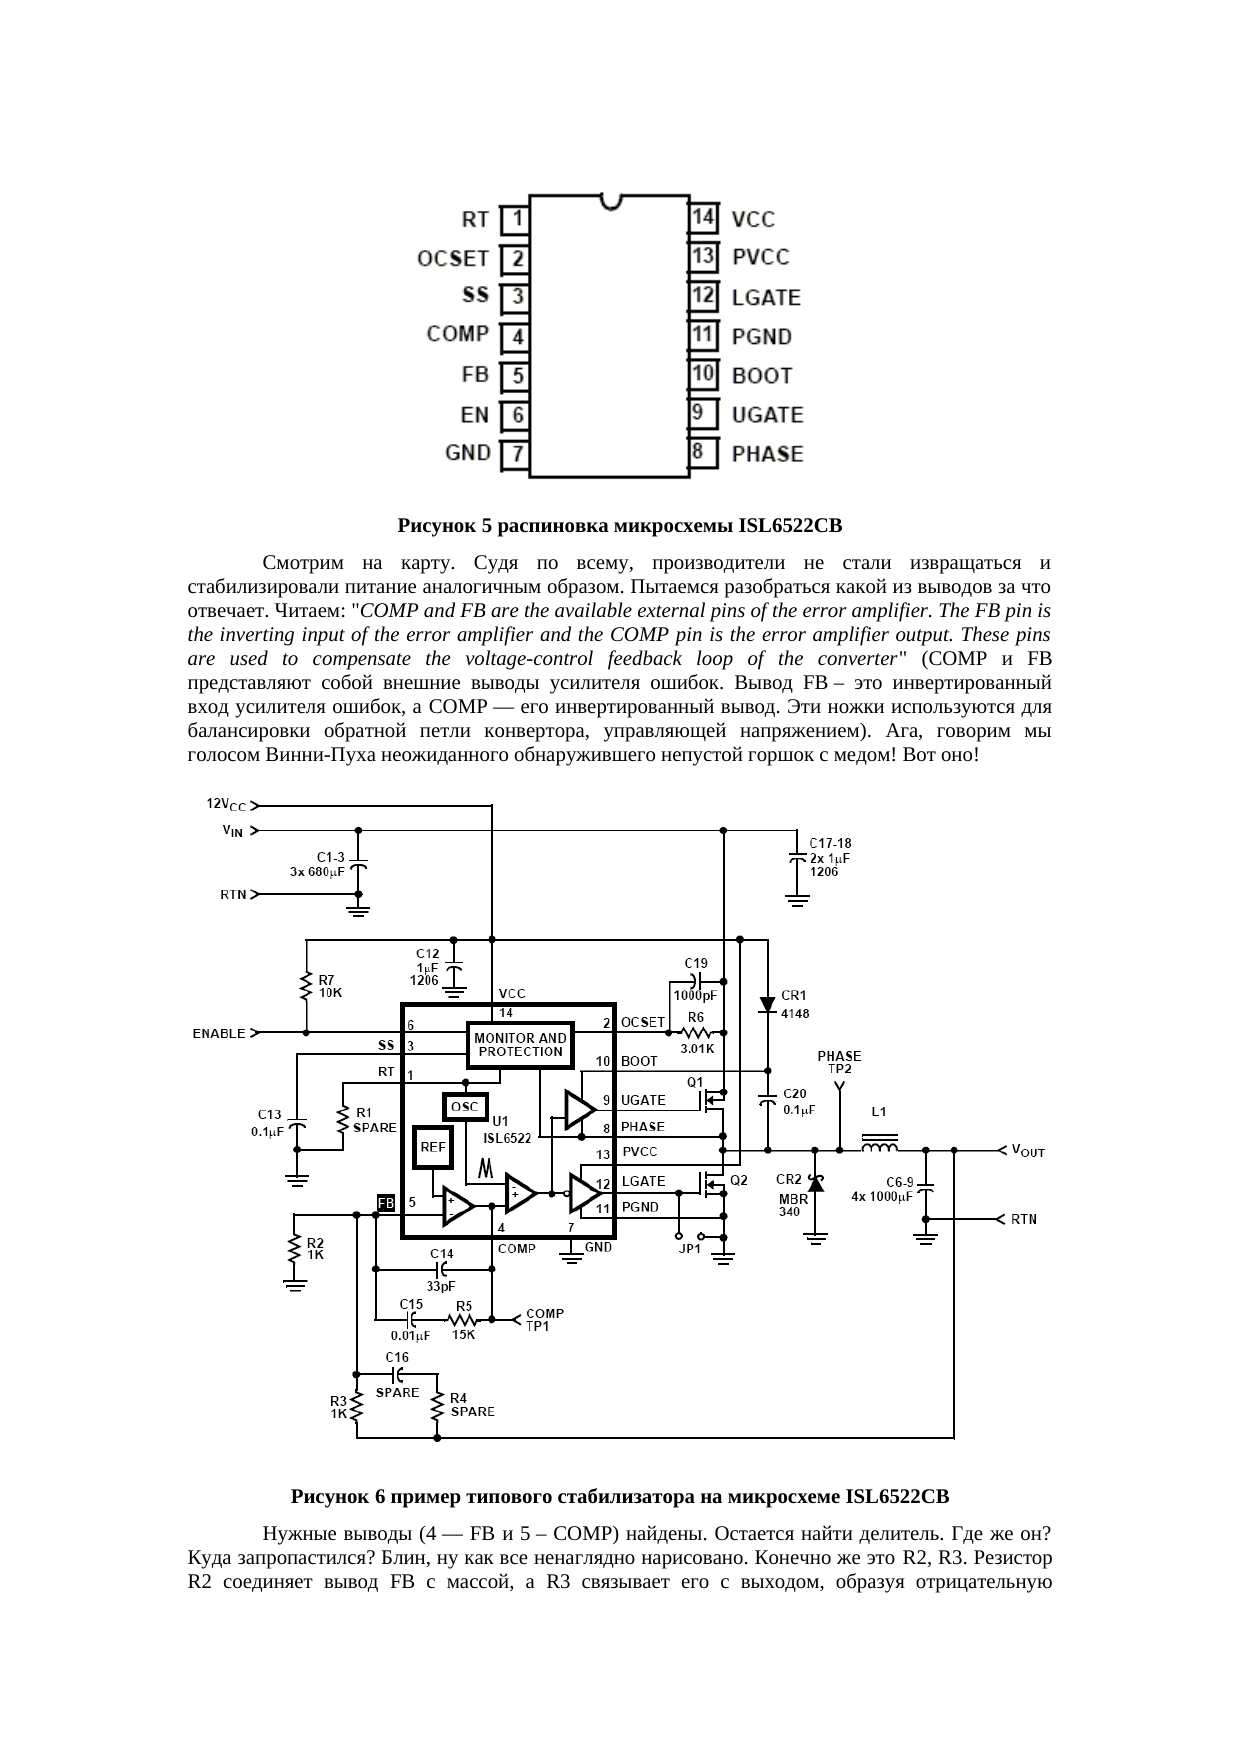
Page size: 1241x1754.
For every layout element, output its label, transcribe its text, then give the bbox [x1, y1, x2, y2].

text Нужные выводы (4 — FB и 5 – COMP) найдены. Остается найти делитель. Где же он? Куда запропастился? Блин, ну как все ненаглядно нарисовано. Конечно же это R2, R3. Резистор R2 соединяет вывод FB с массой, а R3 связывает его с выходом, образуя отрицательную [187, 1521, 1053, 1593]
text Смотрим на карту. Судя по всему, производители не стали извращаться и стабилизировали питание аналогичным образом. Пытаемся разобраться какой из выводов за что отвечает. Читаем: "COMP and FB are the available external pins of the error amplifier. The FB pin is the inverting input of the error amplifier and the COMP pin is the error amplifier output. These pins are used to compensate the voltage-control feedback loop of the converter" (COMP и FB представляют собой внешние выводы усилителя ошибок. Вывод FB – это инвертированный вход усилителя ошибок, а COMP — его инвертированный вывод. Эти ножки используются для балансировки обратной петли конвертора, управляющей напряжением). Ага, говорим мы голосом Винни-Пуха неожиданного обнаружившего непустой горшок с медом! Вот оно! [187, 550, 1053, 766]
picture [187, 790, 1053, 1472]
picture [405, 174, 835, 501]
text Рисунок 5 распиновка микросхемы ISL6522CB [187, 513, 1053, 537]
text Рисунок 6 пример типового стабилизатора на микросхеме ISL6522CB [187, 1484, 1053, 1508]
